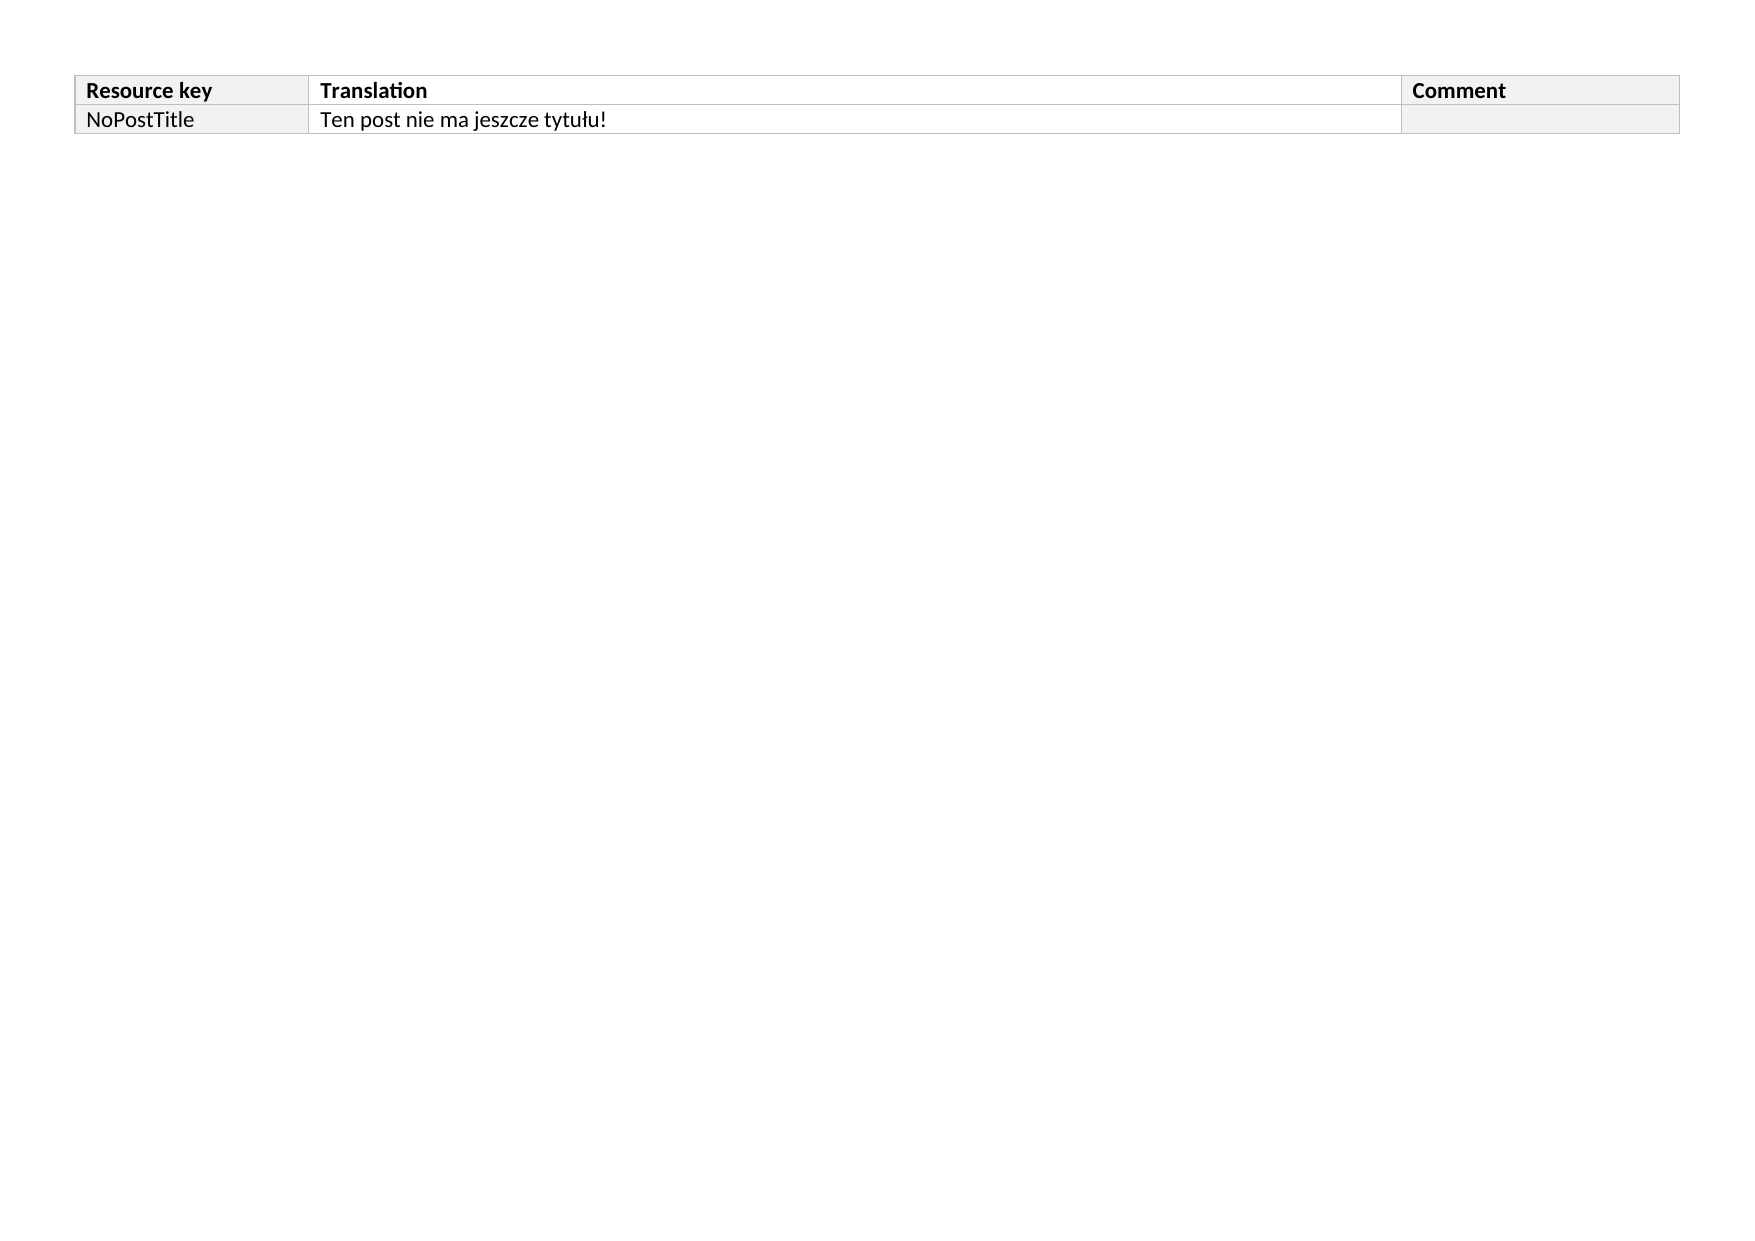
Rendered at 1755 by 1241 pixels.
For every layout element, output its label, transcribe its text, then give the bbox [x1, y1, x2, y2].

table_header Comment [1402, 76, 1679, 104]
table_header Resource key [76, 76, 308, 104]
table_cell NoPostTitle [76, 105, 308, 133]
table_header Translation [309, 76, 1401, 104]
table_cell Ten post nie ma jeszcze tytułu! [309, 105, 1401, 133]
table_cell [1402, 105, 1679, 133]
